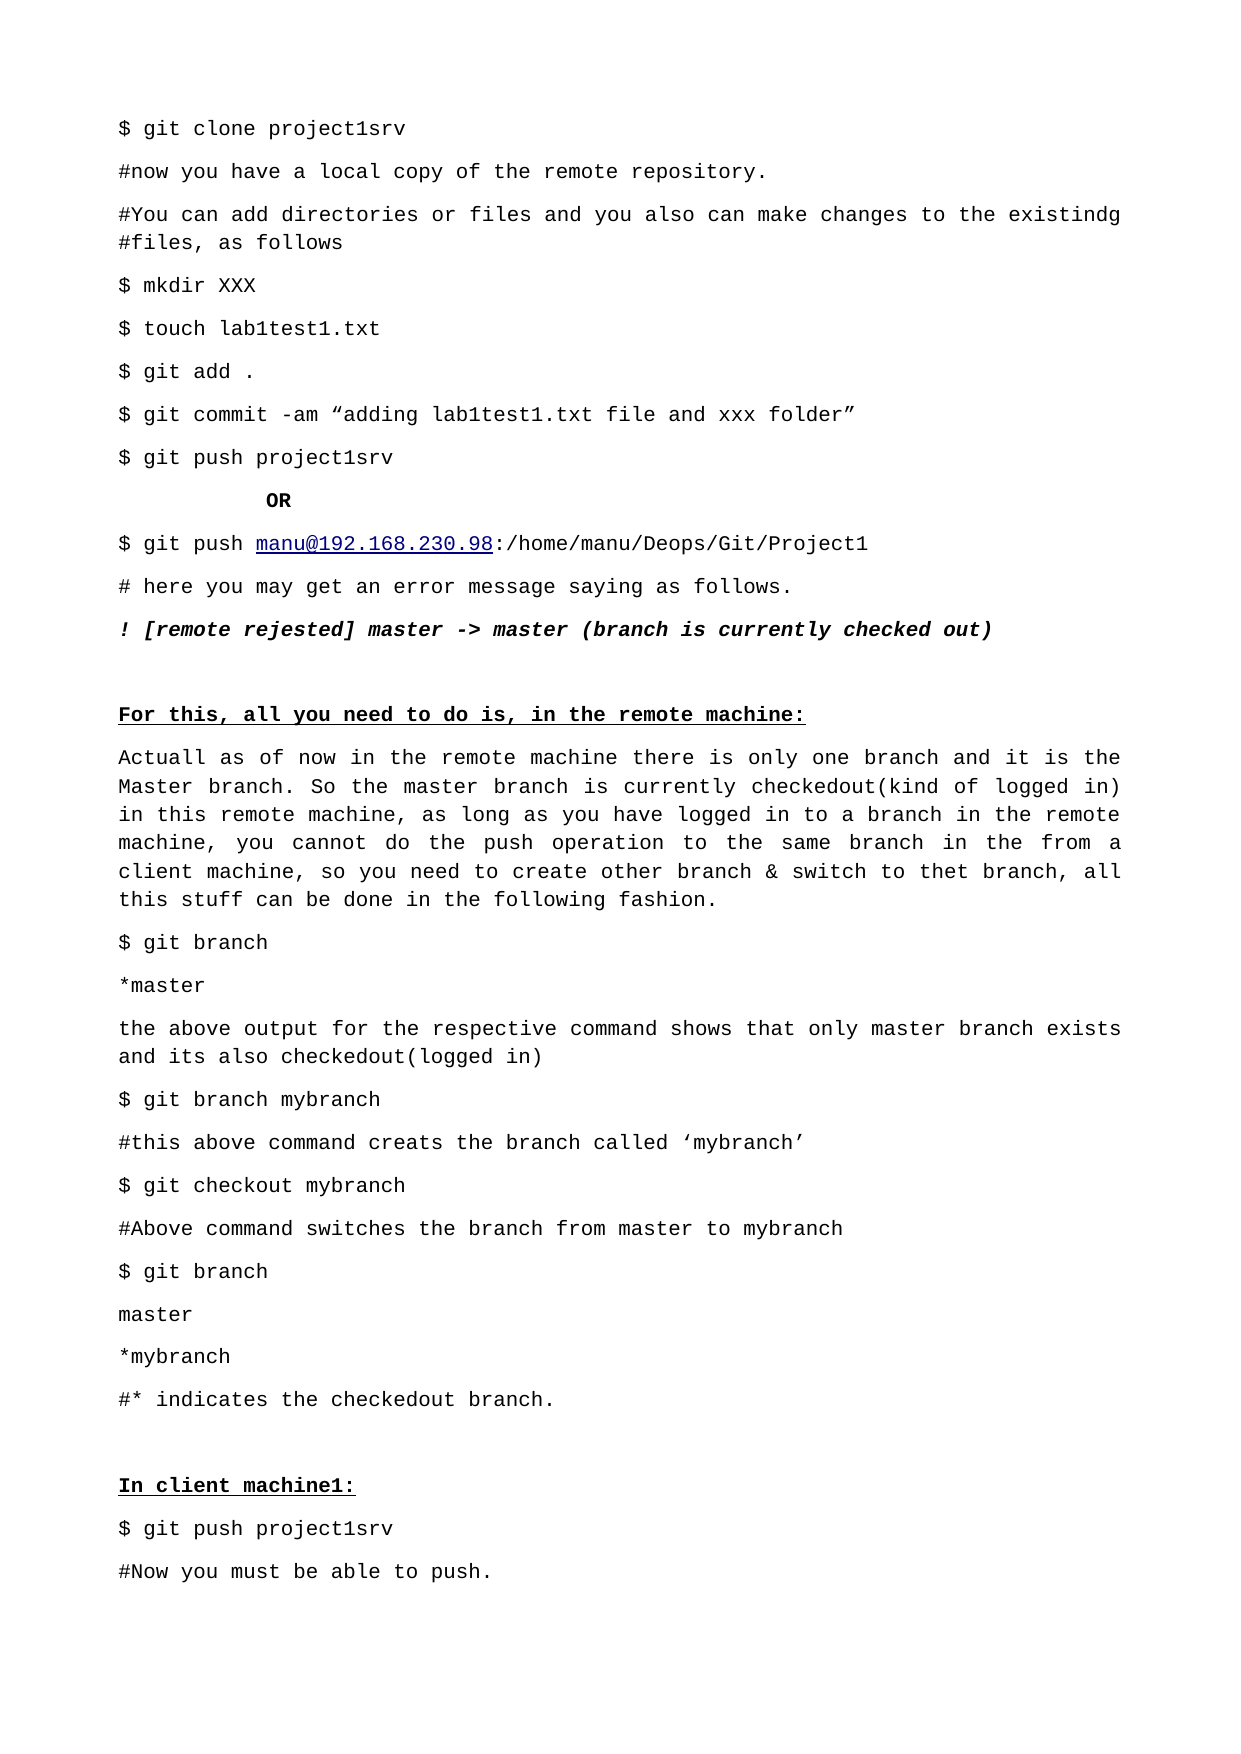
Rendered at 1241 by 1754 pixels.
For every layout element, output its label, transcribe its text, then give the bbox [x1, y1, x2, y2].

text $ git checkout mybranch [118, 1175, 1122, 1198]
text *mybranch [118, 1346, 1122, 1370]
text ! [remote rejested] master -> master (branch is currently checked out) [118, 618, 1122, 642]
text #* indicates the checkedout branch. [118, 1389, 1122, 1413]
text #Now you must be able to push. [118, 1561, 1122, 1585]
text $ git clone project1srv [118, 118, 1122, 142]
text #You can add directories or files and you also can make changes to the existindg #files, as follows [118, 204, 1122, 256]
text $ git branch mybranch [118, 1089, 1122, 1113]
text #now you have a local copy of the remote repository. [118, 161, 1122, 185]
text # here you may get an error message saying as follows. [118, 576, 1122, 599]
text #this above command creats the branch called ‘mybranch’ [118, 1132, 1122, 1156]
text $ git commit -am “adding lab1test1.txt file and xxx folder” [118, 404, 1122, 428]
text $ git push project1srv [118, 1518, 1122, 1542]
text $ mkdir XXX [118, 275, 1122, 299]
text $ git push manu@192.168.230.98:/home/manu/Deops/Git/Project1 [118, 533, 1122, 556]
text master [118, 1303, 1122, 1327]
text For this, all you need to do is, in the remote machine: [118, 704, 1122, 728]
text $ git add . [118, 361, 1122, 385]
text the above output for the respective command shows that only master branch exists and its also checkedout(logged in) [118, 1018, 1122, 1070]
text $ git push project1srv [118, 447, 1122, 471]
text #Above command switches the branch from master to mybranch [118, 1218, 1122, 1241]
text Actuall as of now in the remote machine there is only one branch and it is the Master branch. So the master branch is currently checkedout(kind of logged in) in this remote machine, as long as you have logged in to a branch in the remote machine, you cannot do the push operation to the same branch in the from a client machine, so you need to create other branch & switch to thet branch, all this stuff can be done in the following fashion. [118, 747, 1122, 913]
text In client machine1: [118, 1475, 1122, 1499]
text $ touch lab1test1.txt [118, 318, 1122, 342]
text $ git branch [118, 932, 1122, 956]
text *master [118, 975, 1122, 998]
text $ git branch [118, 1261, 1122, 1284]
text OR [118, 490, 1122, 513]
